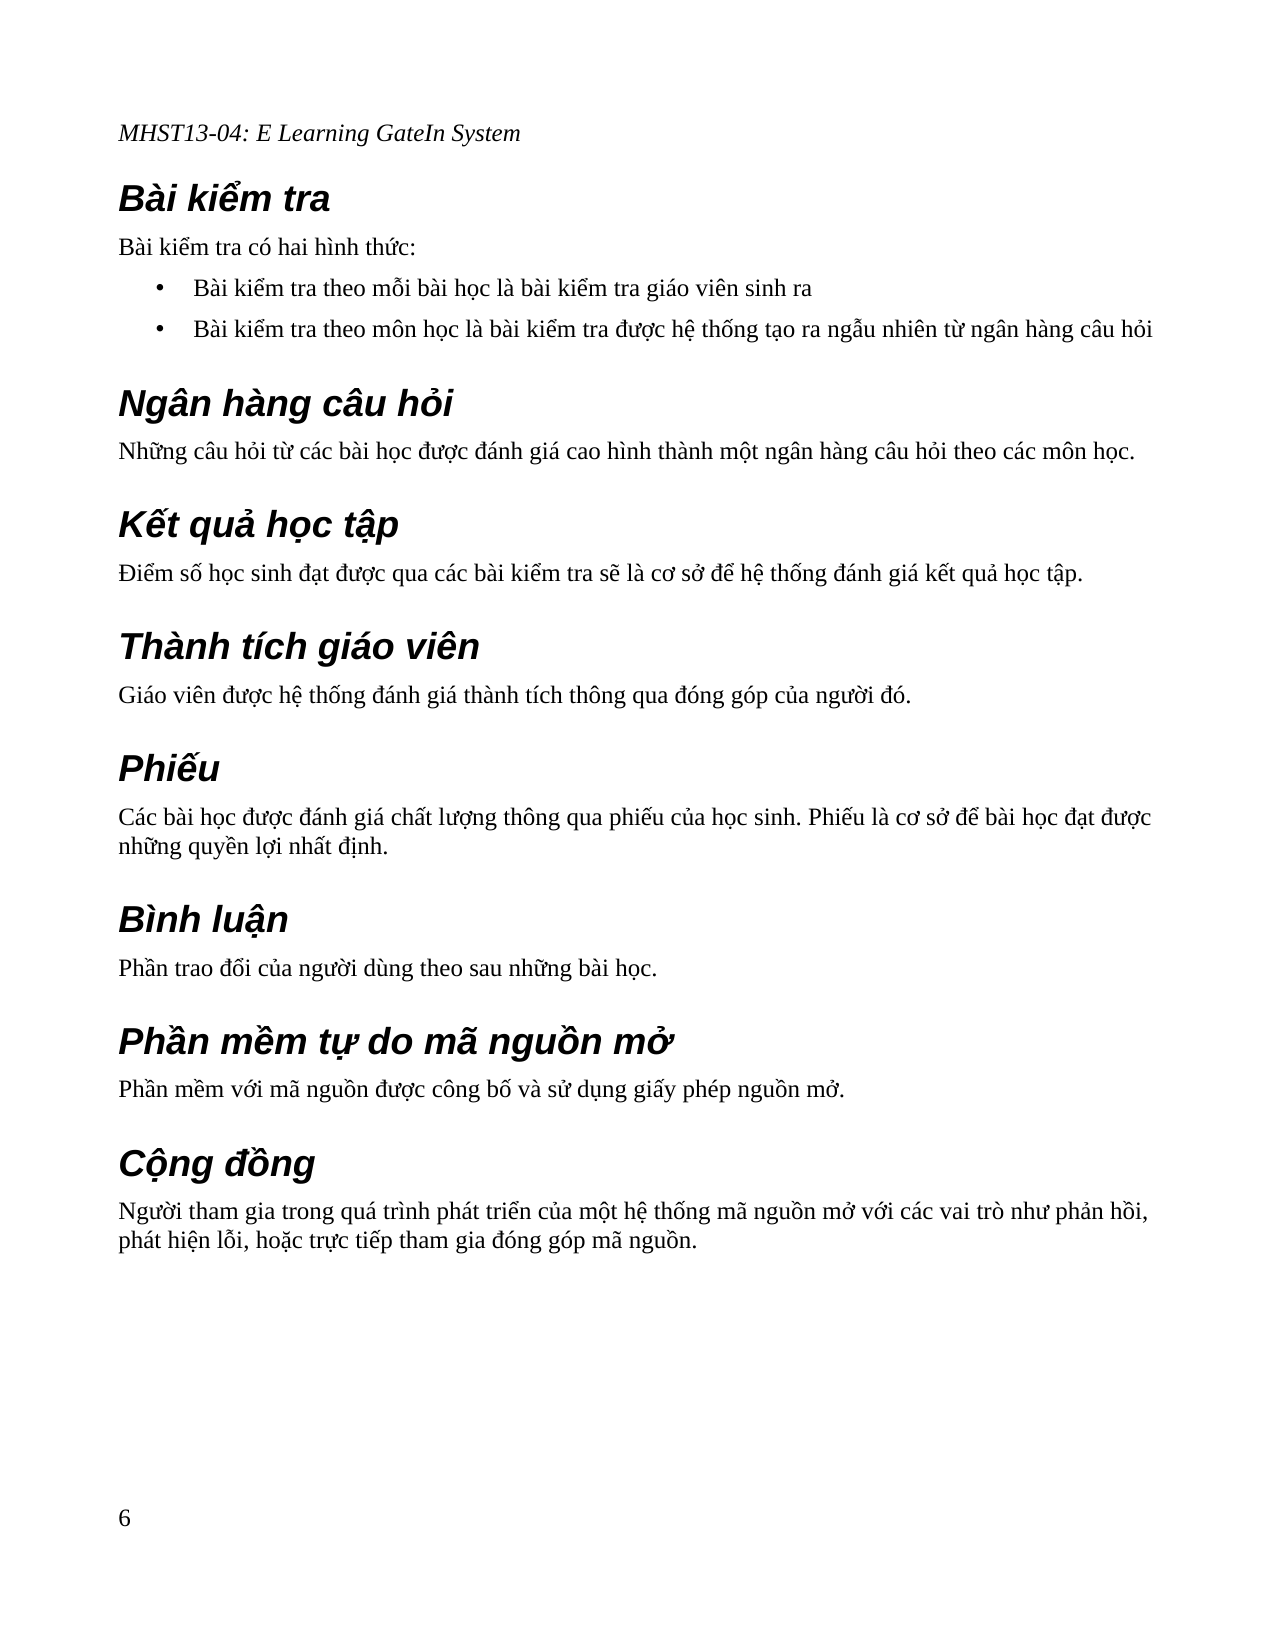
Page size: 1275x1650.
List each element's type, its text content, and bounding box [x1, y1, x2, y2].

subtitle Bài kiểm tra [118, 176, 1157, 219]
text Các bài học được đánh giá chất lượng thông qua phiếu của học sinh. Phiếu là cơ sở để bài học đạt được những quyền lợi nhất định. [118, 802, 1157, 859]
text Giáo viên được hệ thống đánh giá thành tích thông qua đóng góp của người đó. [118, 680, 1157, 709]
subtitle Phần mềm tự do mã nguồn mở [118, 1019, 1157, 1062]
text Điểm số học sinh đạt được qua các bài kiểm tra sẽ là cơ sở để hệ thống đánh giá kết quả học tập. [118, 558, 1157, 587]
text Người tham gia trong quá trình phát triển của một hệ thống mã nguồn mở với các vai trò như phản hồi, phát hiện lỗi, hoặc trực tiếp tham gia đóng góp mã nguồn. [118, 1196, 1157, 1254]
subtitle Phiếu [118, 746, 1157, 789]
text Phần mềm với mã nguồn được công bố và sử dụng giấy phép nguồn mở. [118, 1074, 1157, 1103]
subtitle Ngân hàng câu hỏi [118, 381, 1157, 424]
list Bài kiểm tra theo môn học là bài kiểm tra được hệ thống tạo ra ngẫu nhiên từ ngân hàng câu hỏi [156, 314, 1157, 343]
text Bài kiểm tra có hai hình thức: [118, 232, 1157, 261]
subtitle Kết quả học tập [118, 503, 1157, 546]
text Phần trao đổi của người dùng theo sau những bài học. [118, 953, 1157, 981]
subtitle Cộng đồng [118, 1141, 1157, 1184]
list Bài kiểm tra theo mỗi bài học là bài kiểm tra giáo viên sinh ra [156, 273, 1157, 302]
text Những câu hỏi từ các bài học được đánh giá cao hình thành một ngân hàng câu hỏi theo các môn học. [118, 436, 1157, 465]
subtitle Thành tích giáo viên [118, 624, 1157, 668]
subtitle Bình luận [118, 897, 1157, 940]
